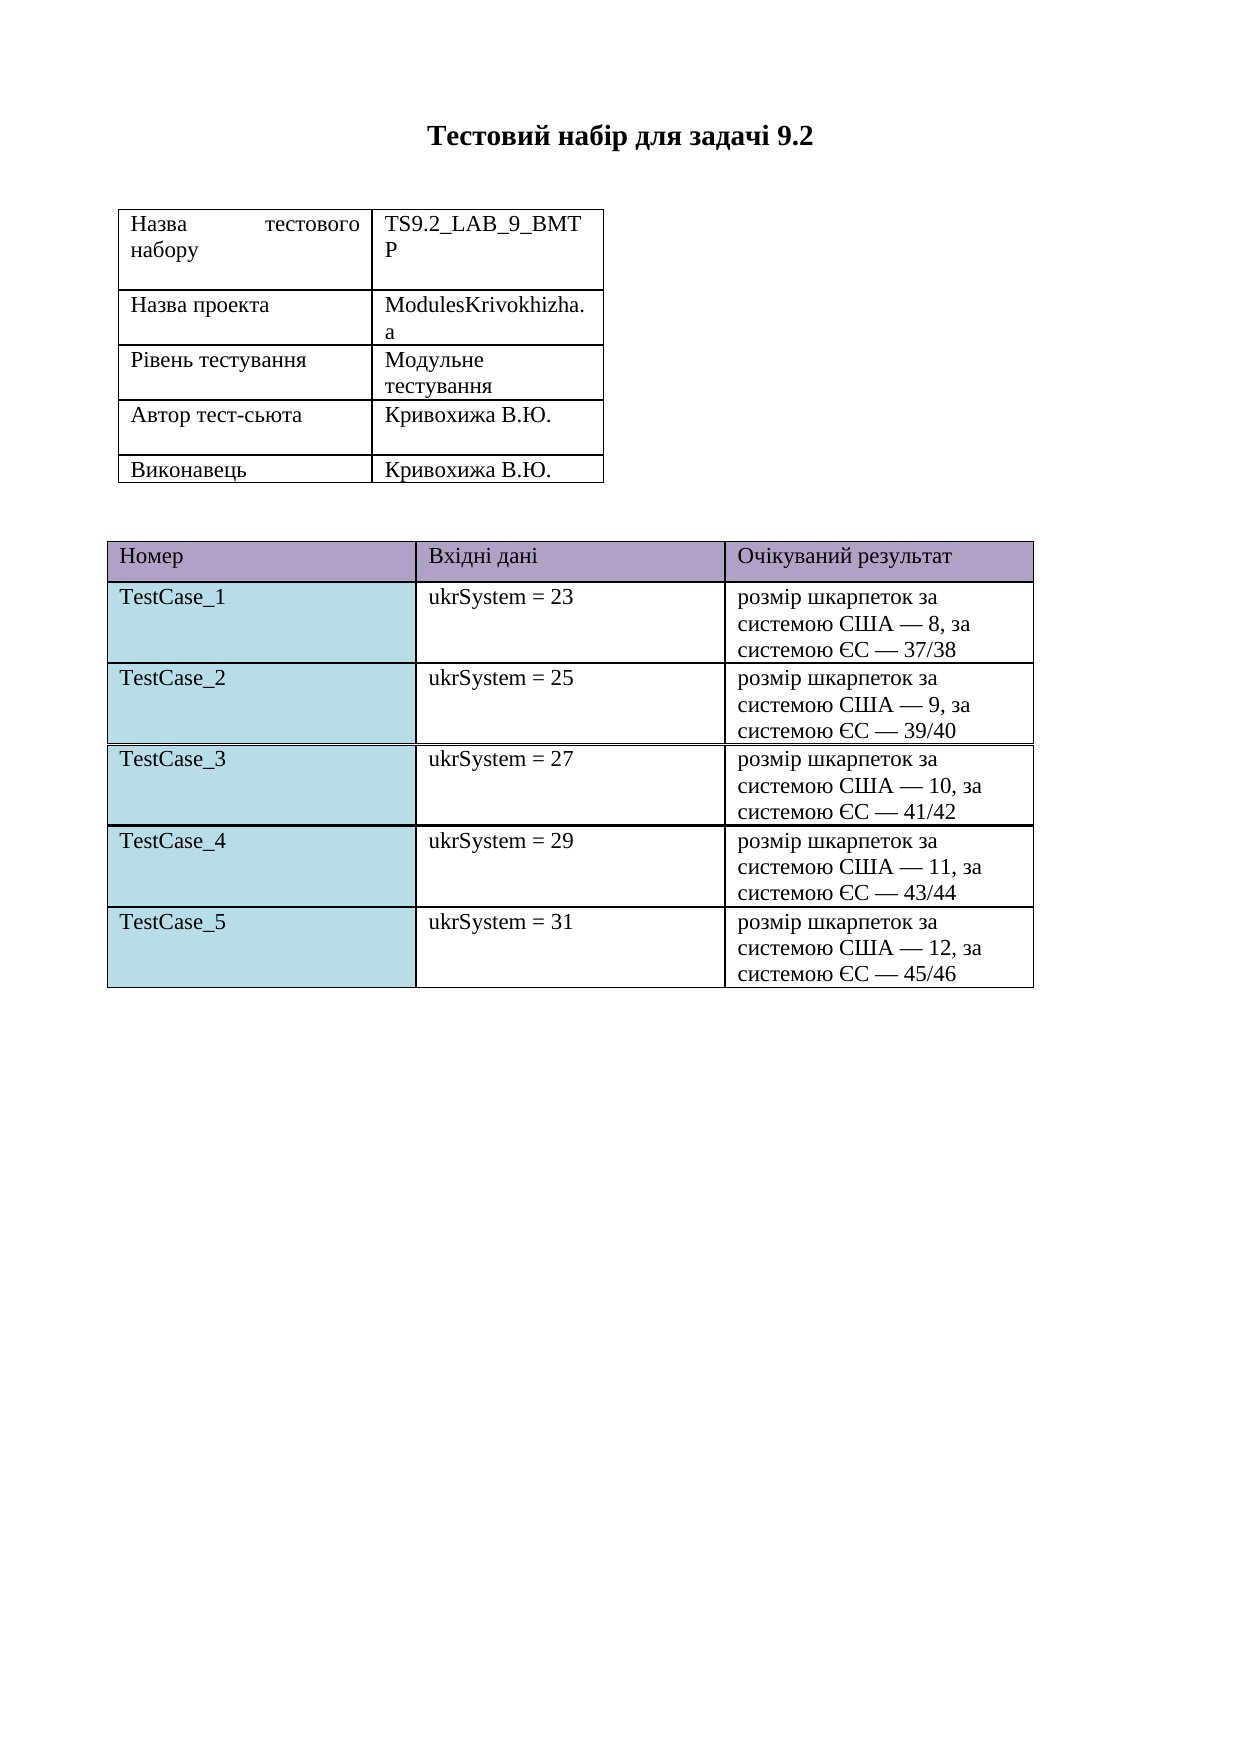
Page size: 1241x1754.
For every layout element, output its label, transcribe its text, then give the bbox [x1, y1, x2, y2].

table_header Номер [108, 542, 415, 581]
table_cell TestCase_5 [108, 908, 415, 987]
table_cell розмір шкарпеток за системою США — 11, за системою ЄС — 43/44 [726, 827, 1033, 906]
table_cell ukrSystem = 23 [417, 583, 724, 662]
table_cell TestCase_3 [108, 746, 415, 824]
table_header Вхідні дані [417, 542, 724, 581]
table_cell Рівень тестування [119, 346, 371, 399]
table_cell Модульне тестування [373, 346, 603, 399]
text Тестовий набір для задачі 9.2 [118, 118, 1122, 152]
table_cell TestCase_1 [108, 583, 415, 662]
table_cell ukrSystem = 25 [417, 664, 724, 743]
table_cell розмір шкарпеток за системою США — 10, за системою ЄС — 41/42 [726, 746, 1033, 824]
table_cell розмір шкарпеток за системою США — 9, за системою ЄС — 39/40 [726, 664, 1033, 743]
table_header TS9.2_LAB_9_BMTP [373, 210, 603, 289]
table_cell ukrSystem = 31 [417, 908, 724, 987]
table_cell Кривохижа В.Ю. [373, 456, 603, 482]
table_cell ukrSystem = 29 [417, 827, 724, 906]
table_cell ModulesKrivokhizha.a [373, 291, 603, 344]
table_cell Автор тест-сьюта [119, 401, 371, 454]
table_cell Назва проекта [119, 291, 371, 344]
table_cell ukrSystem = 27 [417, 746, 724, 824]
table_header Назва тестового набору [119, 210, 371, 289]
table_header Очікуваний результат [726, 542, 1033, 581]
table_cell Виконавець [119, 456, 371, 482]
table_cell розмір шкарпеток за системою США — 12, за системою ЄС — 45/46 [726, 908, 1033, 987]
table_cell Кривохижа В.Ю. [373, 401, 603, 454]
table_cell розмір шкарпеток за системою США — 8, за системою ЄС — 37/38 [726, 583, 1033, 662]
table_cell TestCase_4 [108, 827, 415, 906]
table_cell TestCase_2 [108, 664, 415, 743]
